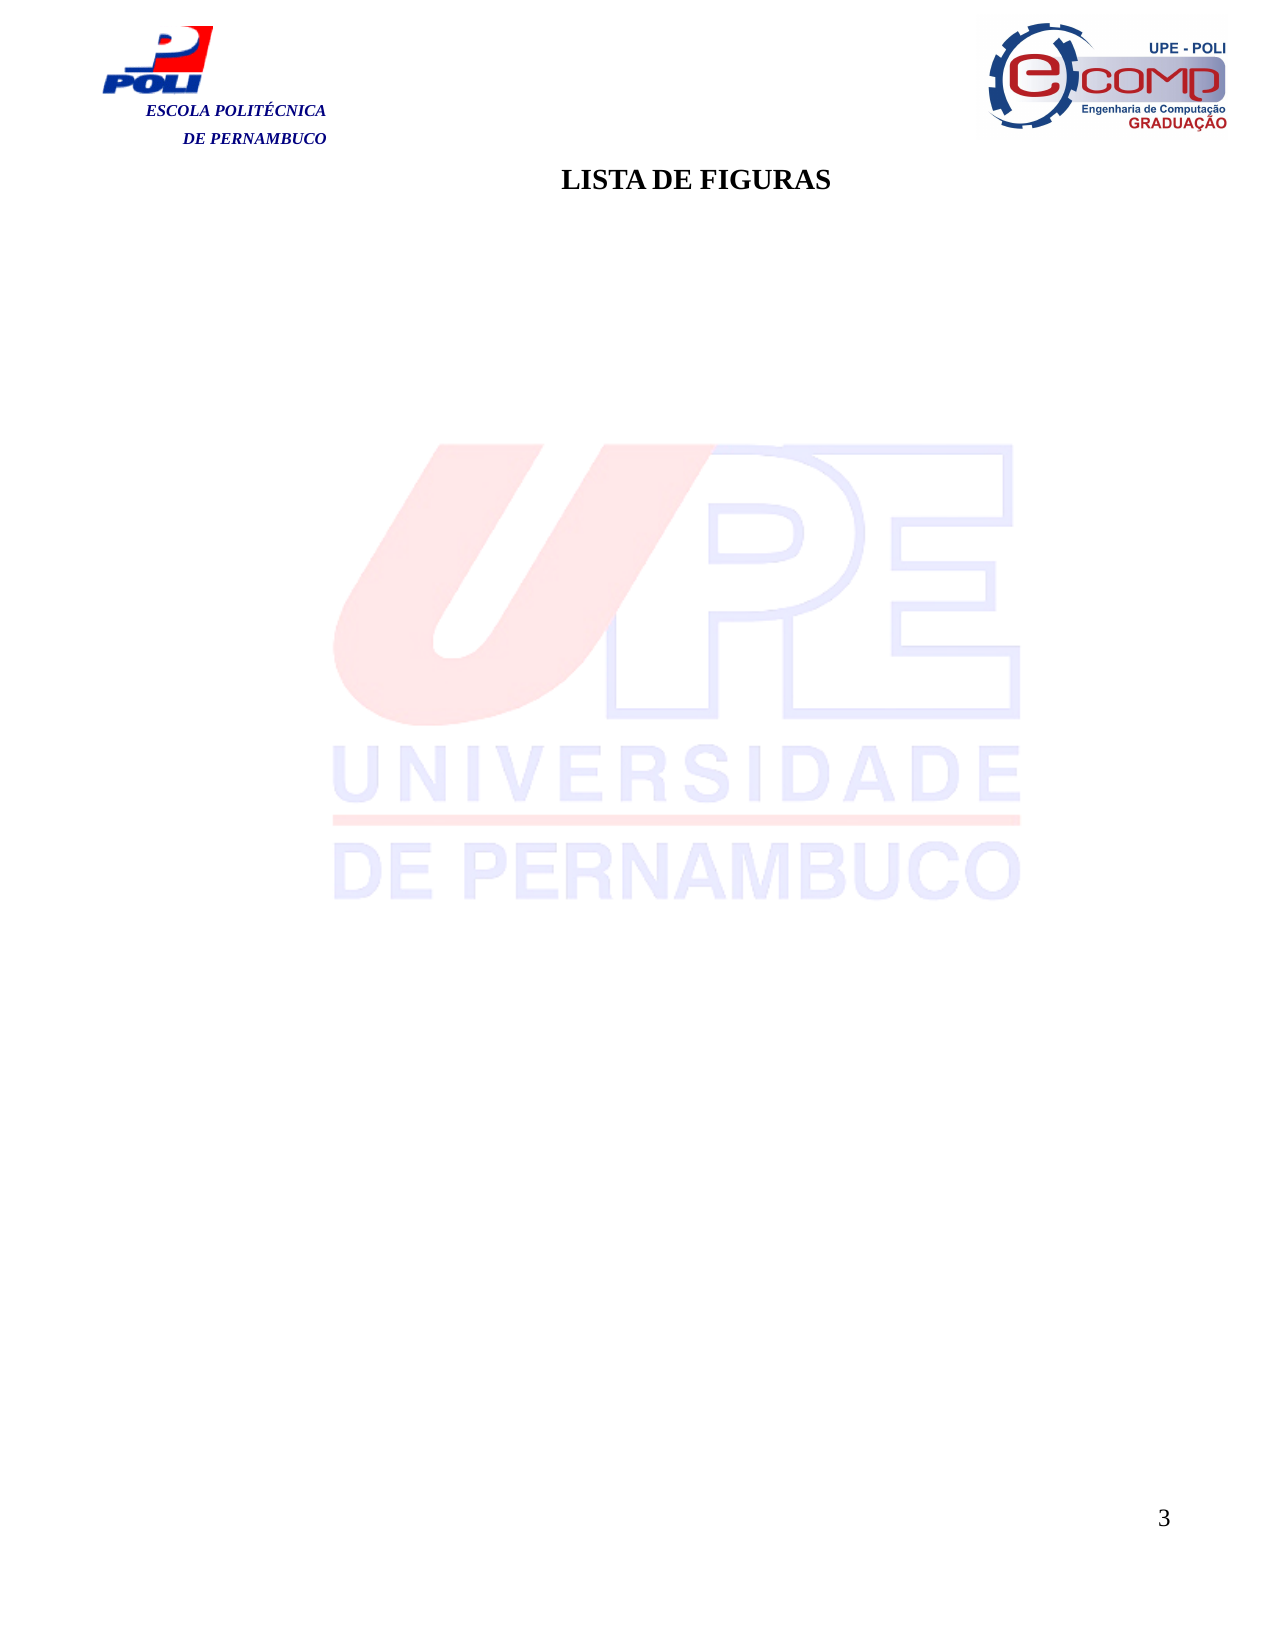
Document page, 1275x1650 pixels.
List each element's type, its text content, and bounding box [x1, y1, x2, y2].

picture [976, 14, 1228, 140]
picture [91, 23, 214, 95]
subtitle LISTA DE FIGURAS [222, 162, 1170, 196]
